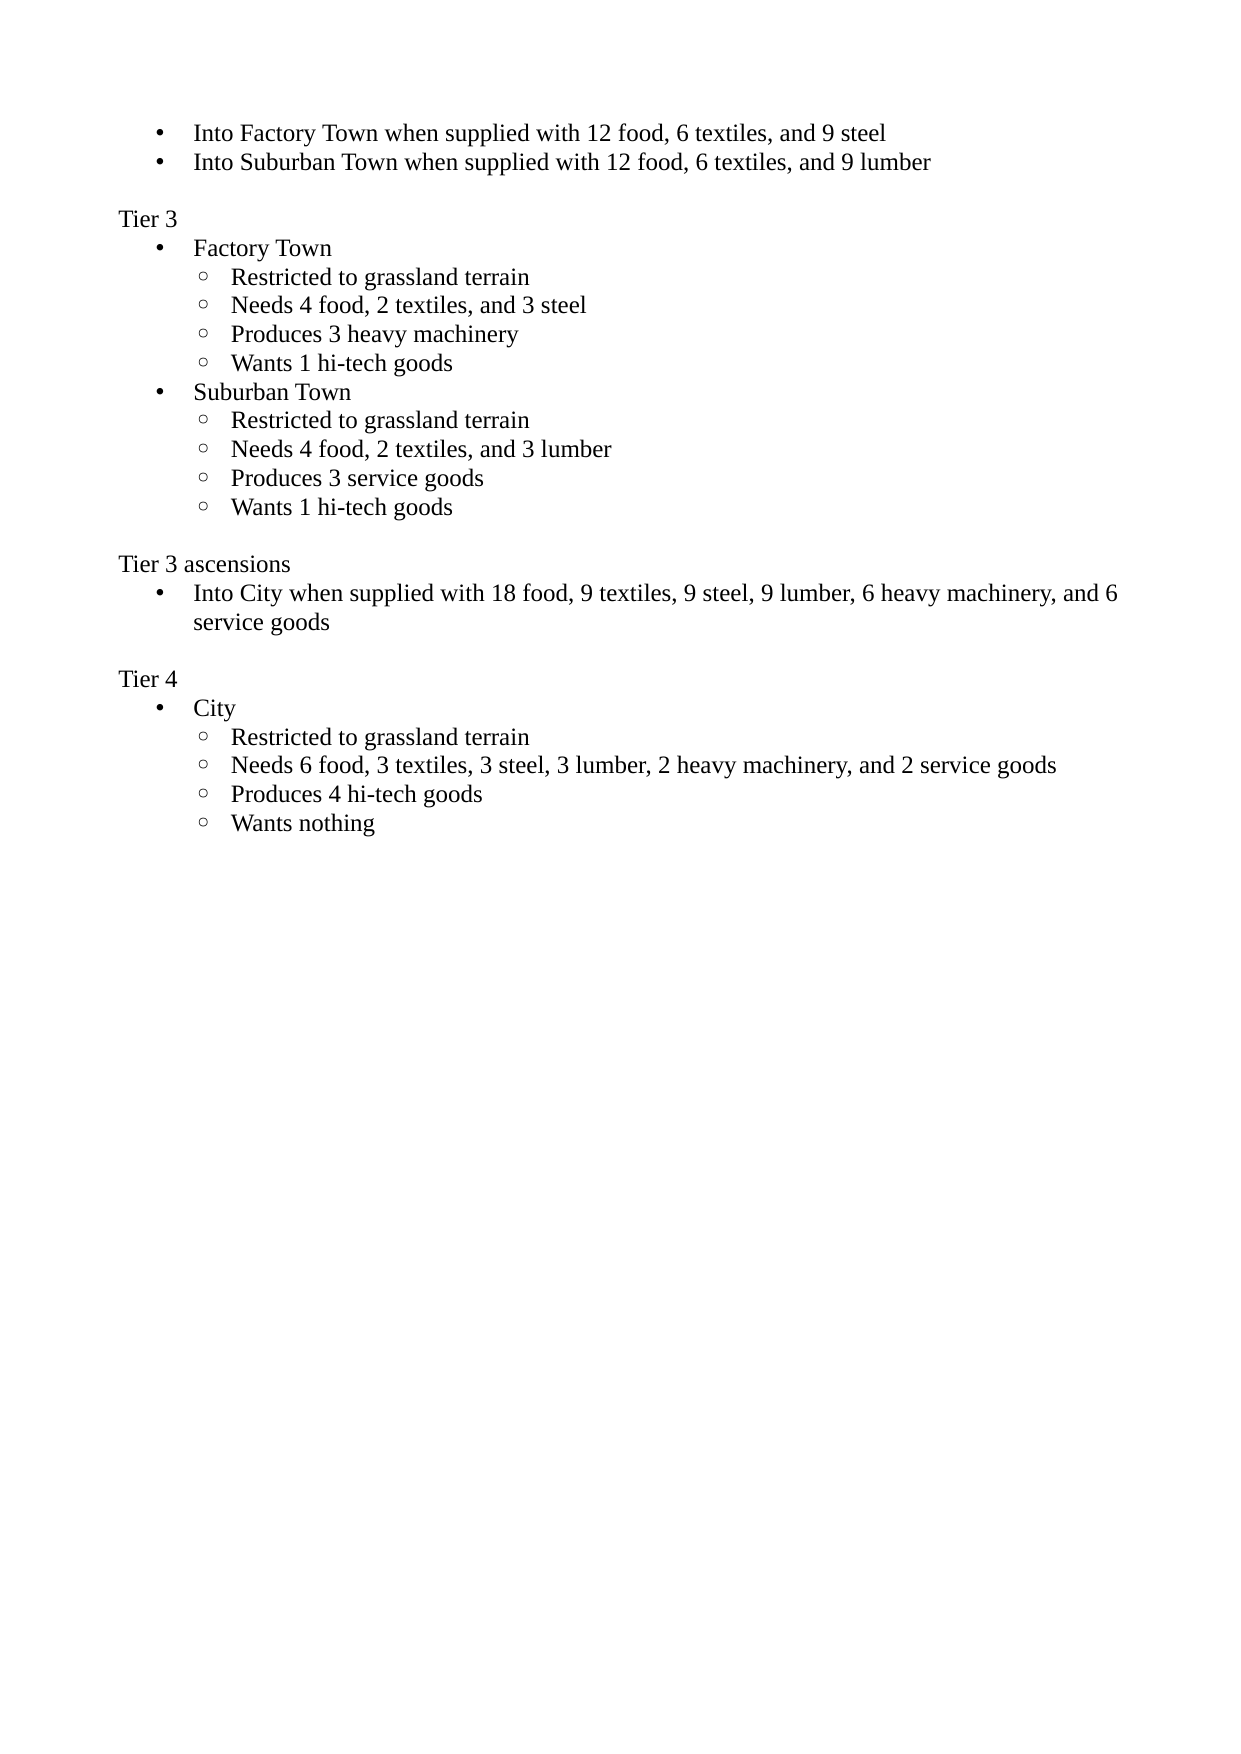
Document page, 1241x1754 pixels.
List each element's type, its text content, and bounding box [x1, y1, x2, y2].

list City [156, 693, 1122, 722]
text Tier 4 [118, 664, 1122, 693]
list Into Factory Town when supplied with 12 food, 6 textiles, and 9 steel [156, 118, 1122, 147]
list Needs 6 food, 3 textiles, 3 steel, 3 lumber, 2 heavy machinery, and 2 service goods [193, 751, 1122, 779]
list Restricted to grassland terrain [193, 406, 1122, 434]
list Restricted to grassland terrain [193, 262, 1122, 291]
list Wants nothing [193, 808, 1122, 837]
list Wants 1 hi-tech goods [193, 492, 1122, 521]
list Produces 3 heavy machinery [193, 319, 1122, 348]
list Needs 4 food, 2 textiles, and 3 steel [193, 291, 1122, 319]
list Needs 4 food, 2 textiles, and 3 lumber [193, 434, 1122, 463]
list Into City when supplied with 18 food, 9 textiles, 9 steel, 9 lumber, 6 heavy machinery, and 6 service goods [156, 578, 1122, 636]
list Into Suburban Town when supplied with 12 food, 6 textiles, and 9 lumber [156, 147, 1122, 176]
text Tier 3 [118, 204, 1122, 233]
list Restricted to grassland terrain [193, 722, 1122, 751]
list Wants 1 hi-tech goods [193, 348, 1122, 377]
text Tier 3 ascensions [118, 549, 1122, 578]
list Factory Town [156, 233, 1122, 262]
list Suburban Town [156, 377, 1122, 406]
list Produces 3 service goods [193, 463, 1122, 492]
list Produces 4 hi-tech goods [193, 779, 1122, 808]
